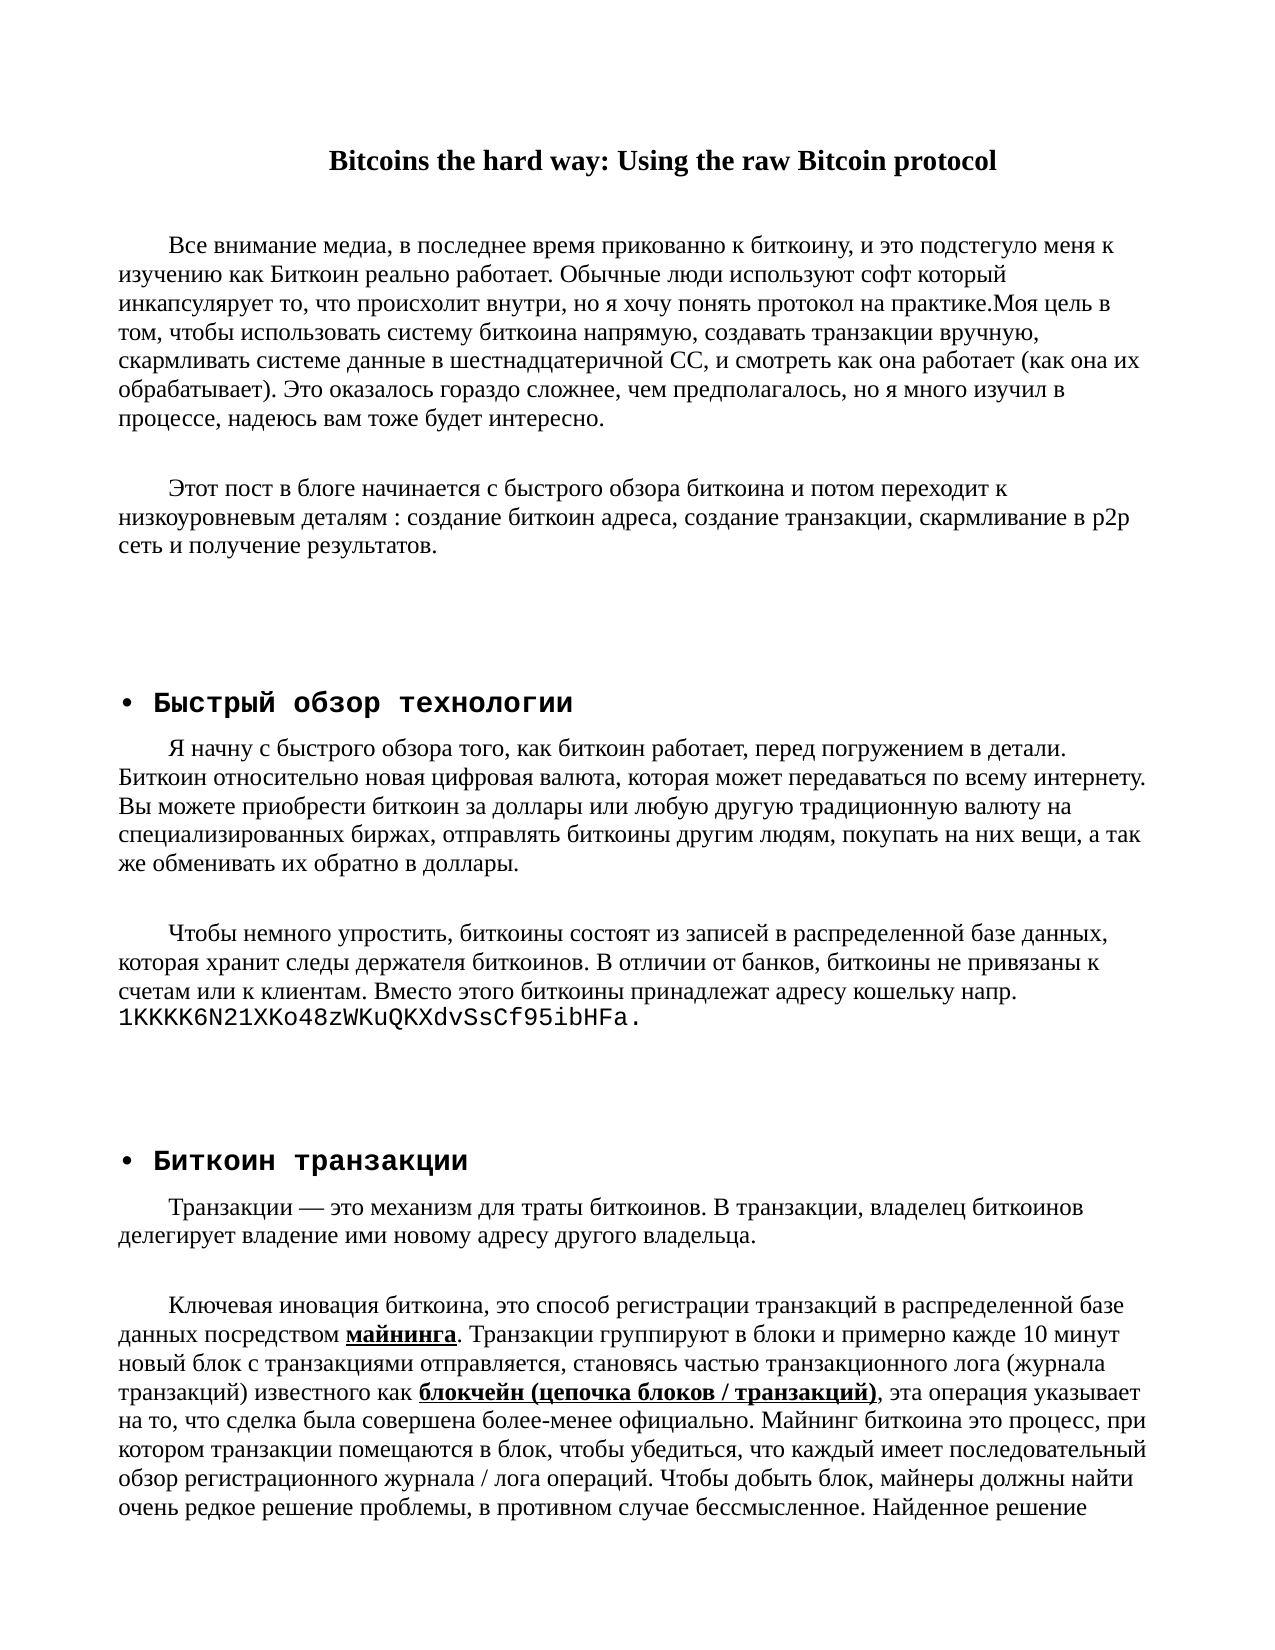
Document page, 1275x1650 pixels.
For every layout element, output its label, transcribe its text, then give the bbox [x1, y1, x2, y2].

text Ключевая иновация биткоина, это способ регистрации транзакций в распределенной базе данных посредством майнинга. Транзакции группируют в блоки и примерно кажде 10 минут новый блок с транзакциями отправляется, становясь частью транзакционного лога (журнала транзакций) известного как блокчейн (цепочка блоков / транзакций), эта операция указывает на то, что сделка была совершена более-менее официально. Майнинг биткоина это процесс, при котором транзакции помещаются в блок, чтобы убедиться, что каждый имеет последовательный обзор регистрационного журнала / лога операций. Чтобы добыть блок, майнеры должны найти очень редкое решение проблемы, в противном случае бессмысленное. Найденное решение [118, 1290, 1157, 1520]
subtitle • Быстрый обзор технологии [118, 654, 1157, 721]
subtitle Bitcoins the hard way: Using the raw Bitcoin protocol [118, 143, 1157, 177]
text Этот пост в блоге начинается с быстрого обзора биткоина и потом переходит к низкоуровневым деталям : создание биткоин адреса, создание транзакции, скармливание в p2p сеть и получение результатов. [118, 473, 1157, 617]
text Транзакции — это механизм для траты биткоинов. В транзакции, владелец биткоинов делегирует владение ими новому адресу другого владельца. [118, 1192, 1157, 1278]
text Чтобы немного упростить, биткоины состоят из записей в распределенной базе данных, которая хранит следы держателя биткоинов. В отличии от банков, биткоины не привязаны к счетам или к клиентам. Вместо этого биткоины принадлежат адресу кошельку напр. 1KKKK6N21XKo48zWKuQKXdvSsCf95ibHFa. • Биткоин транзакции [118, 918, 1157, 1179]
text Я начну с быстрого обзора того, как биткоин работает, перед погружением в детали. Биткоин относительно новая цифровая валюта, которая может передаваться по всему интернету. Вы можете приобрести биткоин за доллары или любую другую традиционную валюту на специализированных биржах, отправлять биткоины другим людям, покупать на них вещи, а так же обменивать их обратно в доллары. [118, 733, 1157, 906]
text Все внимание медиа, в последнее время прикованно к биткоину, и это подстегуло меня к изучению как Биткоин реально работает. Обычные люди используют софт который инкапсулярует то, что происхолит внутри, но я хочу понять протокол на практике.Моя цель в том, чтобы использовать систему биткоина напрямую, создавать транзакции вручную, скармливать системе данные в шестнадцатеричной СС, и смотреть как она работает (как она их обрабатывает). Это оказалось гораздо сложнее, чем предполагалось, но я много изучил в процессе, надеюсь вам тоже будет интересно. [118, 230, 1157, 460]
